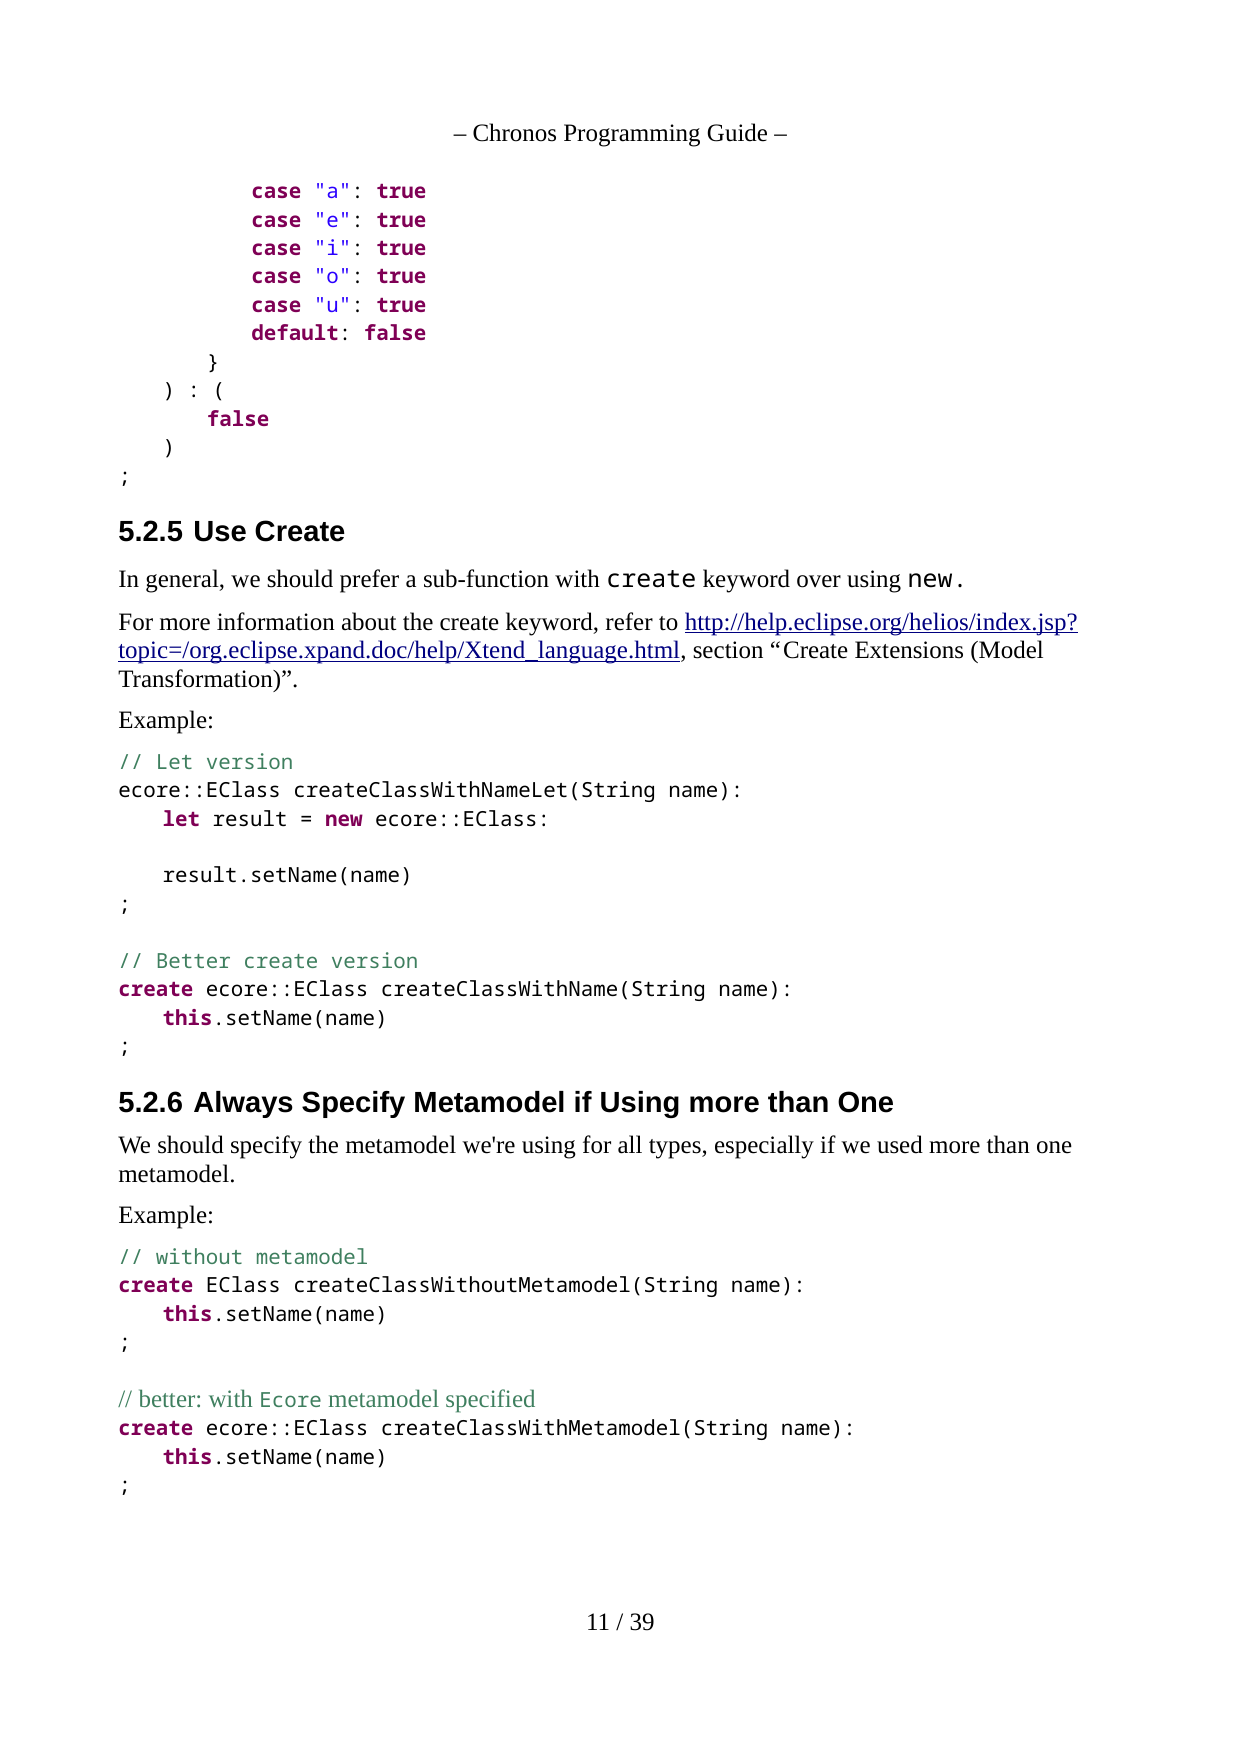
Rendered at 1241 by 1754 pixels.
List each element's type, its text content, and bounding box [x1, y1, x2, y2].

text // Let version [118, 747, 1122, 775]
text case "i": true [118, 233, 1122, 262]
text } [118, 347, 1122, 375]
text this.setName(name) [118, 1003, 1122, 1031]
text ) : ( [118, 375, 1122, 404]
text We should specify the metamodel we're using for all types, especially if we used more than one metamodel. [118, 1131, 1122, 1188]
text case "a": true [118, 176, 1122, 205]
text case "u": true [118, 290, 1122, 318]
text let result = new ecore::EClass: [118, 804, 1122, 832]
subtitle Use Create [118, 514, 1122, 548]
text Example: [118, 1201, 1122, 1229]
text ; [118, 1470, 1122, 1499]
text false [118, 404, 1122, 432]
text this.setName(name) [118, 1299, 1122, 1327]
text ; [118, 889, 1122, 917]
text this.setName(name) [118, 1442, 1122, 1470]
text result.setName(name) [118, 861, 1122, 889]
text ; [118, 1031, 1122, 1059]
text create ecore::EClass createClassWithMetamodel(String name): [118, 1413, 1122, 1442]
text For more information about the create keyword, refer to http://help.eclipse.org/helios/index.jsp?topic=/org.eclipse.xpand.doc/help/Xtend_language.html, section “ Create Extensions (Model Transformation)”. [118, 607, 1122, 693]
text ecore::EClass createClassWithNameLet(String name): [118, 775, 1122, 804]
text // better: with Ecore metamodel specified [118, 1384, 1122, 1413]
text Example: [118, 706, 1122, 734]
text ; [118, 1327, 1122, 1356]
text // Better create version [118, 946, 1122, 974]
text case "o": true [118, 262, 1122, 290]
subtitle Always Specify Metamodel if Using more than One [118, 1084, 1122, 1118]
text In general, we should prefer a sub-function with create keyword over using new. [118, 560, 1122, 594]
text case "e": true [118, 205, 1122, 233]
text create ecore::EClass createClassWithName(String name): [118, 974, 1122, 1003]
text default: false [118, 318, 1122, 347]
text ) [118, 432, 1122, 461]
text ; [118, 461, 1122, 489]
text // without metamodel [118, 1242, 1122, 1270]
text create EClass createClassWithoutMetamodel(String name): [118, 1270, 1122, 1299]
